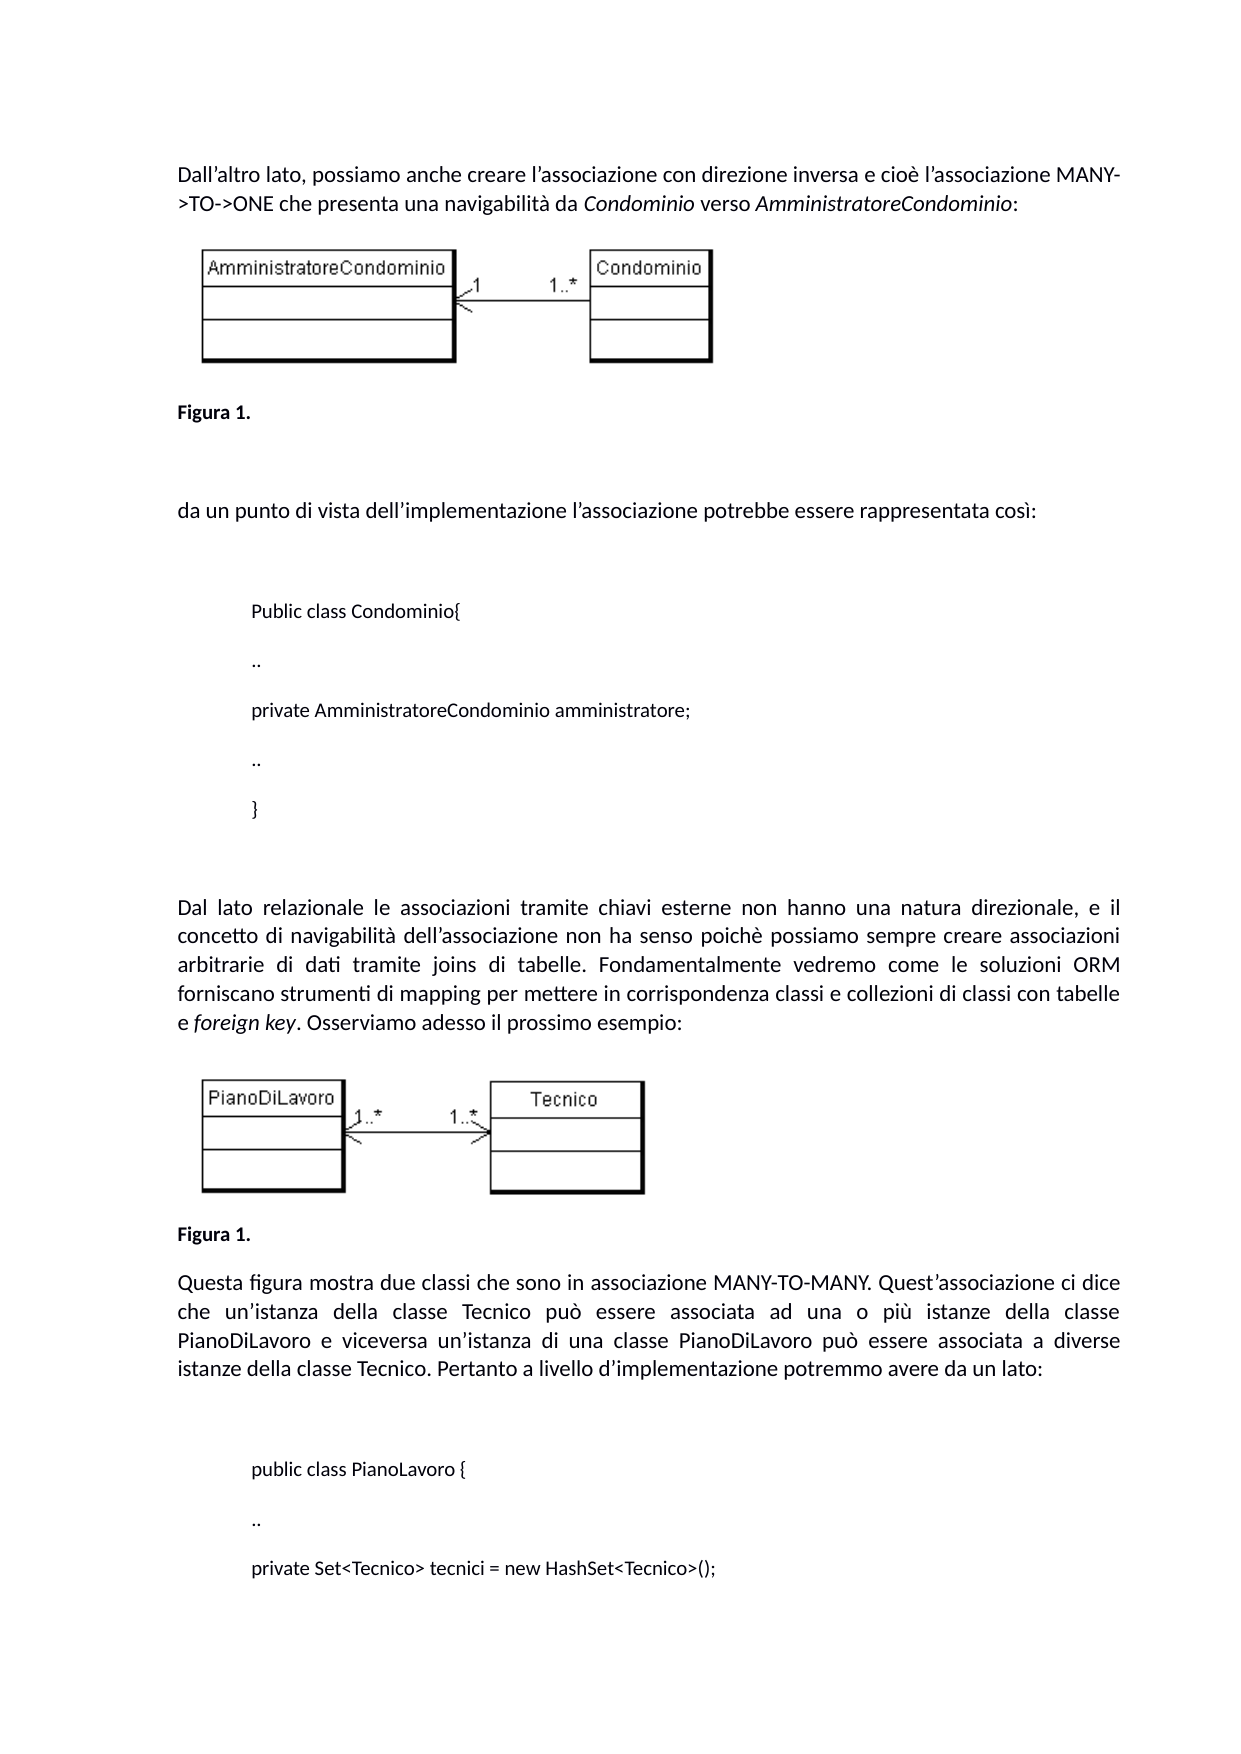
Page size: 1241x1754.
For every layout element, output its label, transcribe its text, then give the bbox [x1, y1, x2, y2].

text Figura 1. [177, 1218, 1122, 1247]
text public class PianoLavoro { [251, 1453, 1122, 1482]
text Questa figura mostra due classi che sono in associazione MANY-TO-MANY. Quest’associazione ci dice che un’istanza della classe Tecnico può essere associata ad una o più istanze della classe PianoDiLavoro e viceversa un’istanza di una classe PianoDiLavoro può essere associata a diverse istanze della classe Tecnico. Pertanto a livello d’implementazione potremmo avere da un lato: [177, 1268, 1122, 1383]
text Figura 1. [177, 396, 1122, 425]
text private AmministratoreCondominio amministratore; [251, 694, 1122, 722]
text .. [251, 743, 1122, 772]
text .. [251, 644, 1122, 673]
text .. [251, 1503, 1122, 1531]
text private Set<Tecnico> tecnici = new HashSet<Tecnico>(); [251, 1552, 1122, 1581]
text Dall’altro lato, possiamo anche creare l’associazione con direzione inversa e cioè l’associazione MANY->TO->ONE che presenta una navigabilità da Condominio verso AmministratoreCondominio: [177, 159, 1122, 217]
picture [177, 1056, 674, 1198]
text } [251, 793, 1122, 822]
text Public class Condominio{ [251, 594, 1122, 623]
text Dal lato relazionale le associazioni tramite chiavi esterne non hanno una natura direzionale, e il concetto di navigabilità dell’associazione non ha senso poichè possiamo sempre creare associazioni arbitrarie di dati tramite joins di tabelle. Fondamentalmente vedremo come le soluzioni ORM forniscano strumenti di mapping per mettere in corrispondenza classi e collezioni di classi con tabelle e foreign key. Osserviamo adesso il prossimo esempio: [177, 892, 1122, 1036]
picture [177, 237, 743, 376]
text da un punto di vista dell’implementazione l’associazione potrebbe essere rappresentata così: [177, 495, 1122, 524]
